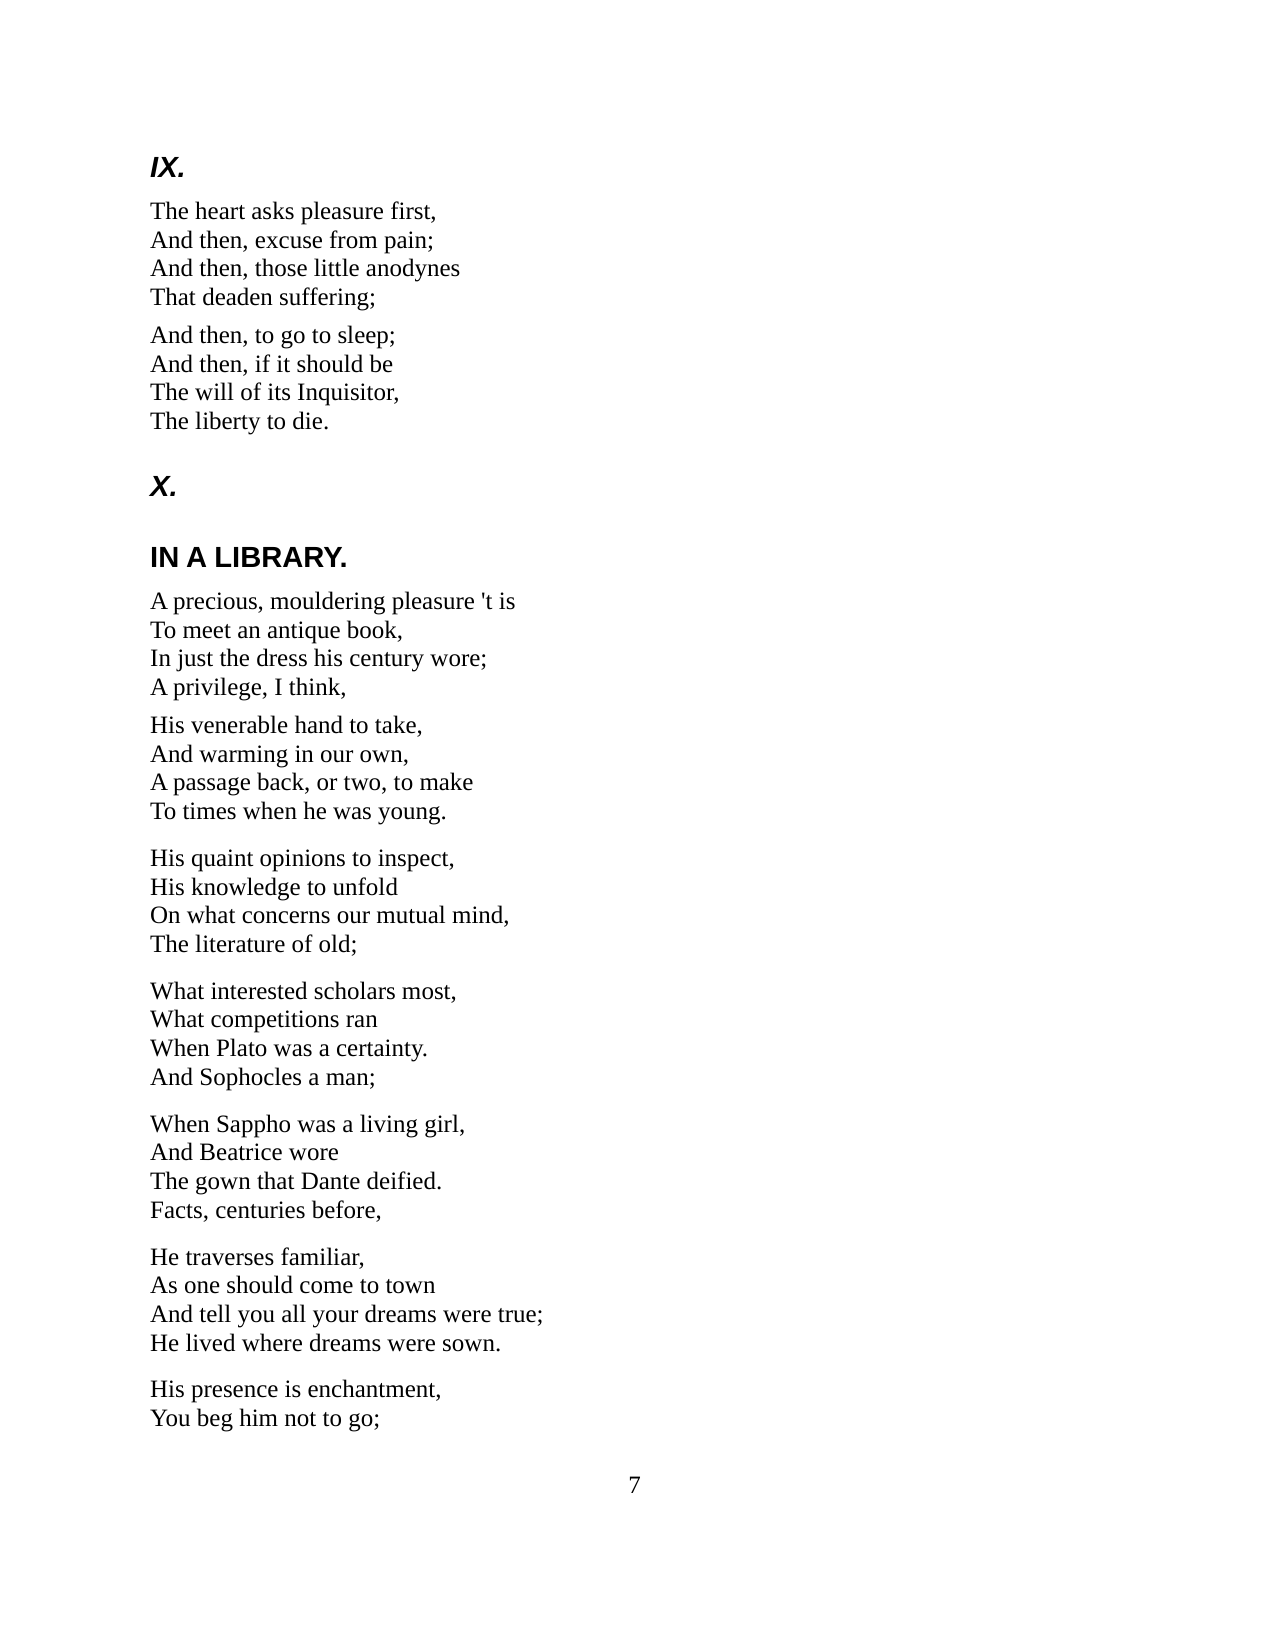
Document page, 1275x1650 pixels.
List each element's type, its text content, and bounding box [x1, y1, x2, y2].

text What interested scholars most, What competitions ran When Plato was a certainty. And Sophocles a man; [150, 976, 1125, 1091]
subtitle IX. [150, 150, 1125, 183]
text His venerable hand to take, And warming in our own, A passage back, or two, to make To times when he was young. [150, 710, 1125, 825]
subtitle X. [150, 469, 1125, 502]
subtitle IN A LIBRARY. [150, 540, 1125, 573]
text The heart asks pleasure first, And then, excuse from pain; And then, those little anodynes That deaden suffering; [150, 196, 1125, 311]
text When Sappho was a living girl, And Beatrice wore The gown that Dante deified. Facts, centuries before, [150, 1109, 1125, 1224]
text And then, to go to sleep; And then, if it should be The will of its Inquisitor, The liberty to die. [150, 320, 1125, 435]
text His quaint opinions to inspect, His knowledge to unfold On what concerns our mutual mind, The literature of old; [150, 843, 1125, 958]
text He traverses familiar, As one should come to town And tell you all your dreams were true; He lived where dreams were sown. [150, 1242, 1125, 1357]
text His presence is enchantment, You beg him not to go; [150, 1374, 1125, 1432]
text A precious, mouldering pleasure 't is To meet an antique book, In just the dress his century wore; A privilege, I think, [150, 586, 1125, 701]
